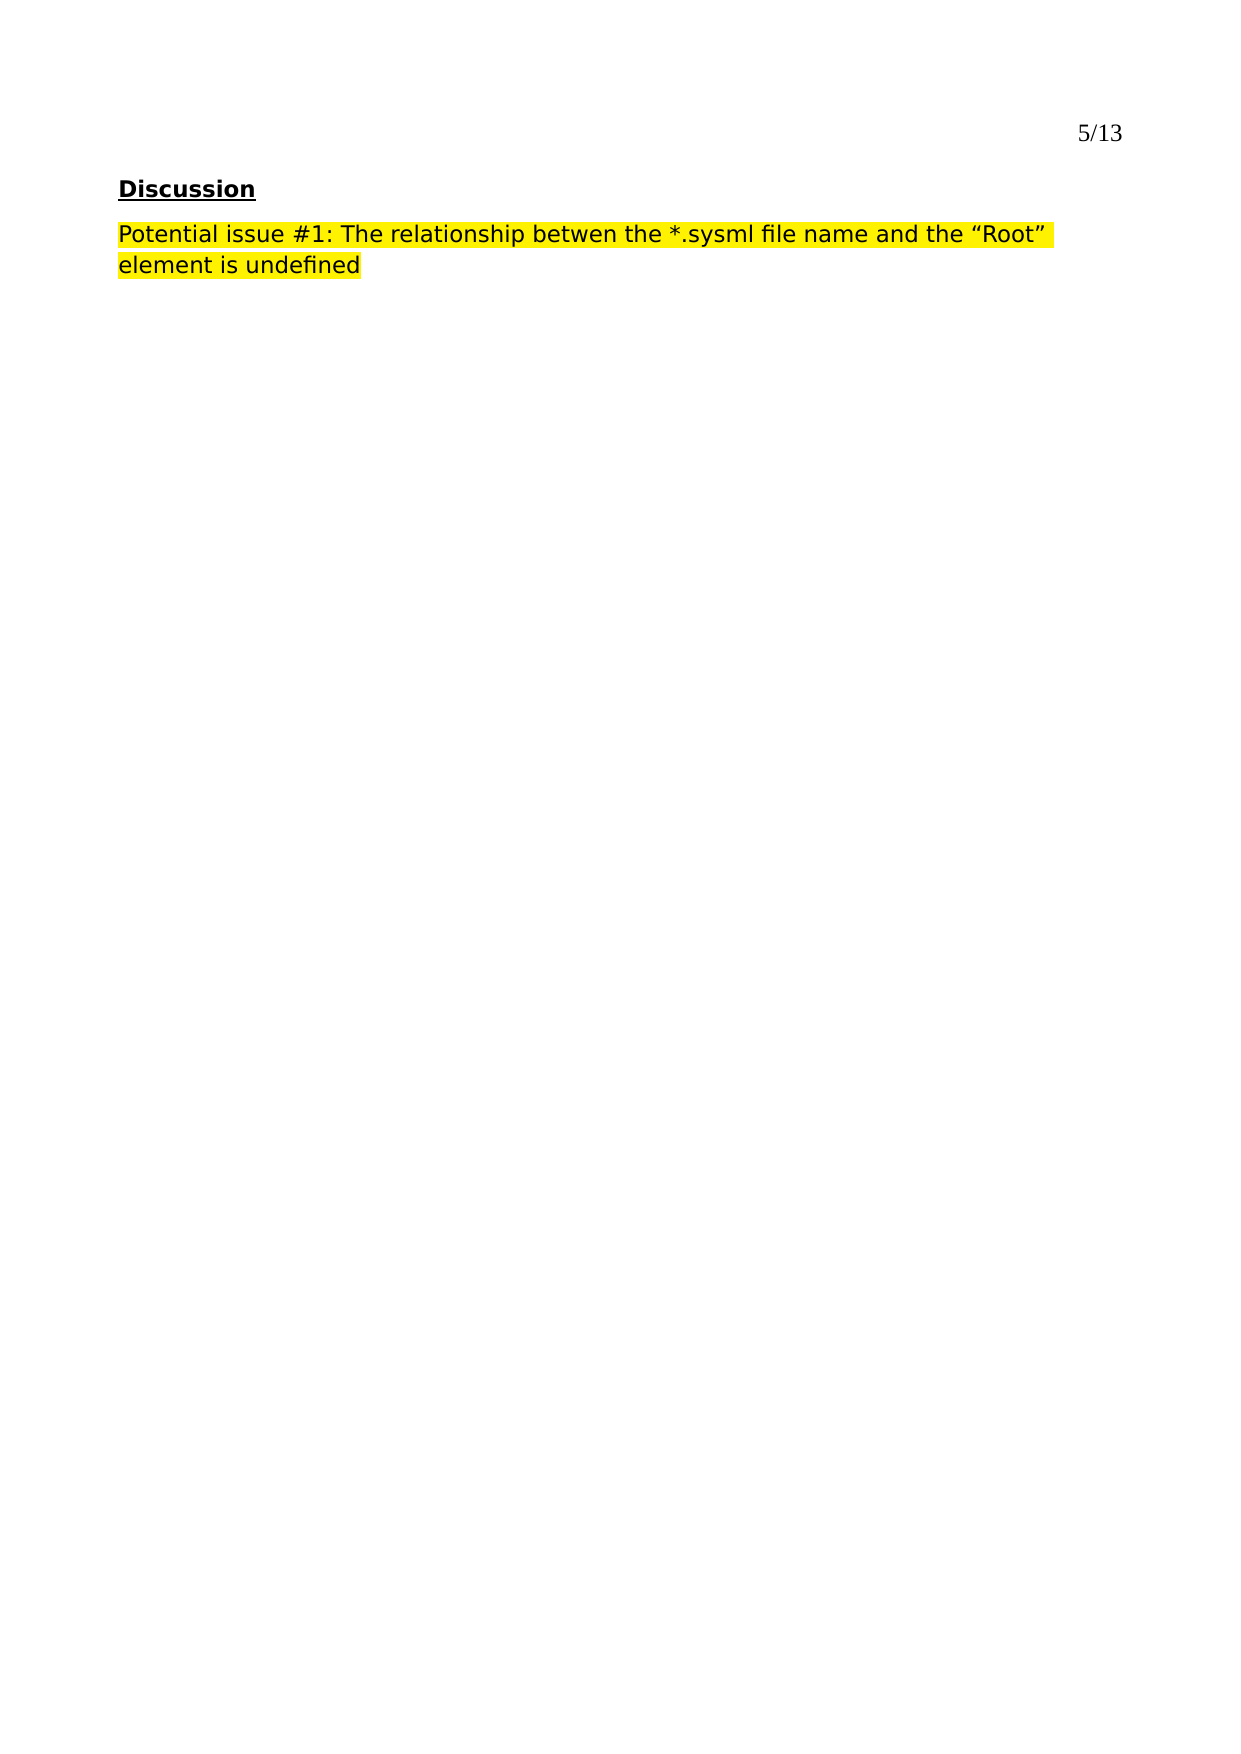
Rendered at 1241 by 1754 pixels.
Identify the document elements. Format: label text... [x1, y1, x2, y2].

text Discussion [118, 176, 1122, 203]
text Potential issue #1: The relationship betwen the *.sysml file name and the “Root” element is undefined [118, 222, 1122, 279]
